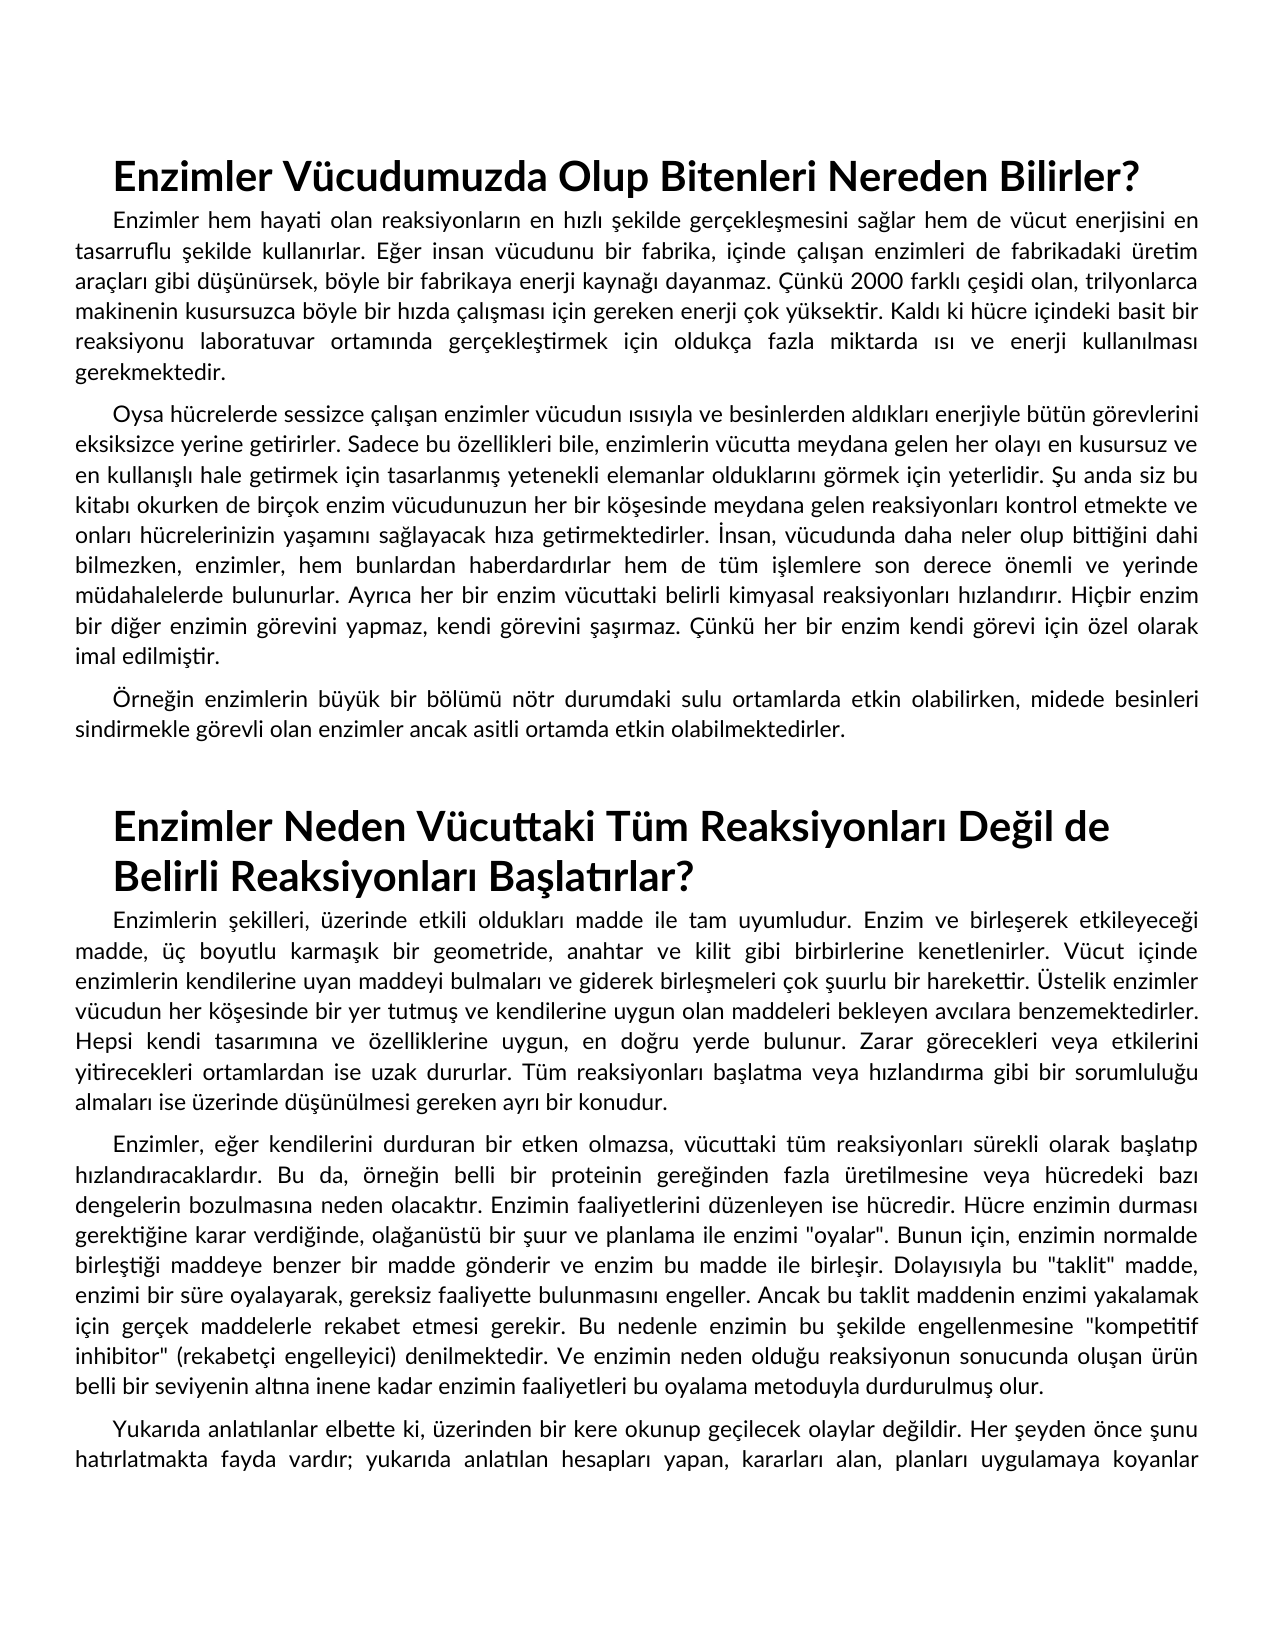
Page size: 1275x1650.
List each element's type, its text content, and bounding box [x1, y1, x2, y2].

text Oysa hücrelerde sessizce çalışan enzimler vücudun ısısıyla ve besinlerden aldıkları enerjiyle bütün görevlerini eksiksizce yerine getirirler. Sadece bu özellikleri bile, enzimlerin vücutta meydana gelen her olayı en kusursuz ve en kullanışlı hale getirmek için tasarlanmış yetenekli elemanlar olduklarını görmek için yeterlidir. Şu anda siz bu kitabı okurken de birçok enzim vücudunuzun her bir köşesinde meydana gelen reaksiyonları kontrol etmekte ve onları hücrelerinizin yaşamını sağlayacak hıza getirmektedirler. İnsan, vücudunda daha neler olup bittiğini dahi bilmezken, enzimler, hem bunlardan haberdardırlar hem de tüm işlemlere son derece önemli ve yerinde müdahalelerde bulunurlar. Ayrıca her bir enzim vücuttaki belirli kimyasal reaksiyonları hızlandırır. Hiçbir enzim bir diğer enzimin görevini yapmaz, kendi görevini şaşırmaz. Çünkü her bir enzim kendi görevi için özel olarak imal edilmiştir. [75, 400, 1200, 669]
text Yukarıda anlatılanlar elbette ki, üzerinden bir kere okunup geçilecek olaylar değildir. Her şeyden önce şunu hatırlatmakta fayda vardır; yukarıda anlatılan hesapları yapan, kararları alan, planları uygulamaya koyanlar [75, 1414, 1200, 1472]
text Enzimler, eğer kendilerini durduran bir etken olmazsa, vücuttaki tüm reaksiyonları sürekli olarak başlatıp hızlandıracaklardır. Bu da, örneğin belli bir proteinin gereğinden fazla üretilmesine veya hücredeki bazı dengelerin bozulmasına neden olacaktır. Enzimin faaliyetlerini düzenleyen ise hücredir. Hücre enzimin durması gerektiğine karar verdiğinde, olağanüstü bir şuur ve planlama ile enzimi "oyalar". Bunun için, enzimin normalde birleştiği maddeye benzer bir madde gönderir ve enzim bu madde ile birleşir. Dolayısıyla bu "taklit" madde, enzimi bir süre oyalayarak, gereksiz faaliyette bulunmasını engeller. Ancak bu taklit maddenin enzimi yakalamak için gerçek maddelerle rekabet etmesi gerekir. Bu nedenle enzimin bu şekilde engellenmesine "kompetitif inhibitor" (rekabetçi engelleyici) denilmektedir. Ve enzimin neden olduğu reaksiyonun sonucunda oluşan ürün belli bir seviyenin altına inene kadar enzimin faaliyetleri bu oyalama metoduyla durdurulmuş olur. [75, 1130, 1200, 1399]
subtitle Enzimler Vücudumuzda Olup Bitenleri Nereden Bilirler? [112, 150, 1200, 200]
text Enzimlerin şekilleri, üzerinde etkili oldukları madde ile tam uyumludur. Enzim ve birleşerek etkileyeceği madde, üç boyutlu karmaşık bir geometride, anahtar ve kilit gibi birbirlerine kenetlenirler. Vücut içinde enzimlerin kendilerine uyan maddeyi bulmaları ve giderek birleşmeleri çok şuurlu bir harekettir. Üstelik enzimler vücudun her köşesinde bir yer tutmuş ve kendilerine uygun olan maddeleri bekleyen avcılara benzemektedirler. Hepsi kendi tasarımına ve özelliklerine uygun, en doğru yerde bulunur. Zarar görecekleri veya etkilerini yitirecekleri ortamlardan ise uzak dururlar. Tüm reaksiyonları başlatma veya hızlandırma gibi bir sorumluluğu almaları ise üzerinde düşünülmesi gereken ayrı bir konudur. [75, 906, 1200, 1115]
text Örneğin enzimlerin büyük bir bölümü nötr durumdaki sulu ortamlarda etkin olabilirken, midede besinleri sindirmekle görevli olan enzimler ancak asitli ortamda etkin olabilmektedirler. [75, 684, 1200, 742]
subtitle Enzimler Neden Vücuttaki Tüm Reaksiyonları Değil de Belirli Reaksiyonları Başlatırlar? [112, 800, 1200, 900]
text Enzimler hem hayati olan reaksiyonların en hızlı şekilde gerçekleşmesini sağlar hem de vücut enerjisini en tasarruflu şekilde kullanırlar. Eğer insan vücudunu bir fabrika, içinde çalışan enzimleri de fabrikadaki üretim araçları gibi düşünürsek, böyle bir fabrikaya enerji kaynağı dayanmaz. Çünkü 2000 farklı çeşidi olan, trilyonlarca makinenin kusursuzca böyle bir hızda çalışması için gereken enerji çok yüksektir. Kaldı ki hücre içindeki basit bir reaksiyonu laboratuvar ortamında gerçekleştirmek için oldukça fazla miktarda ısı ve enerji kullanılması gerekmektedir. [75, 206, 1200, 385]
